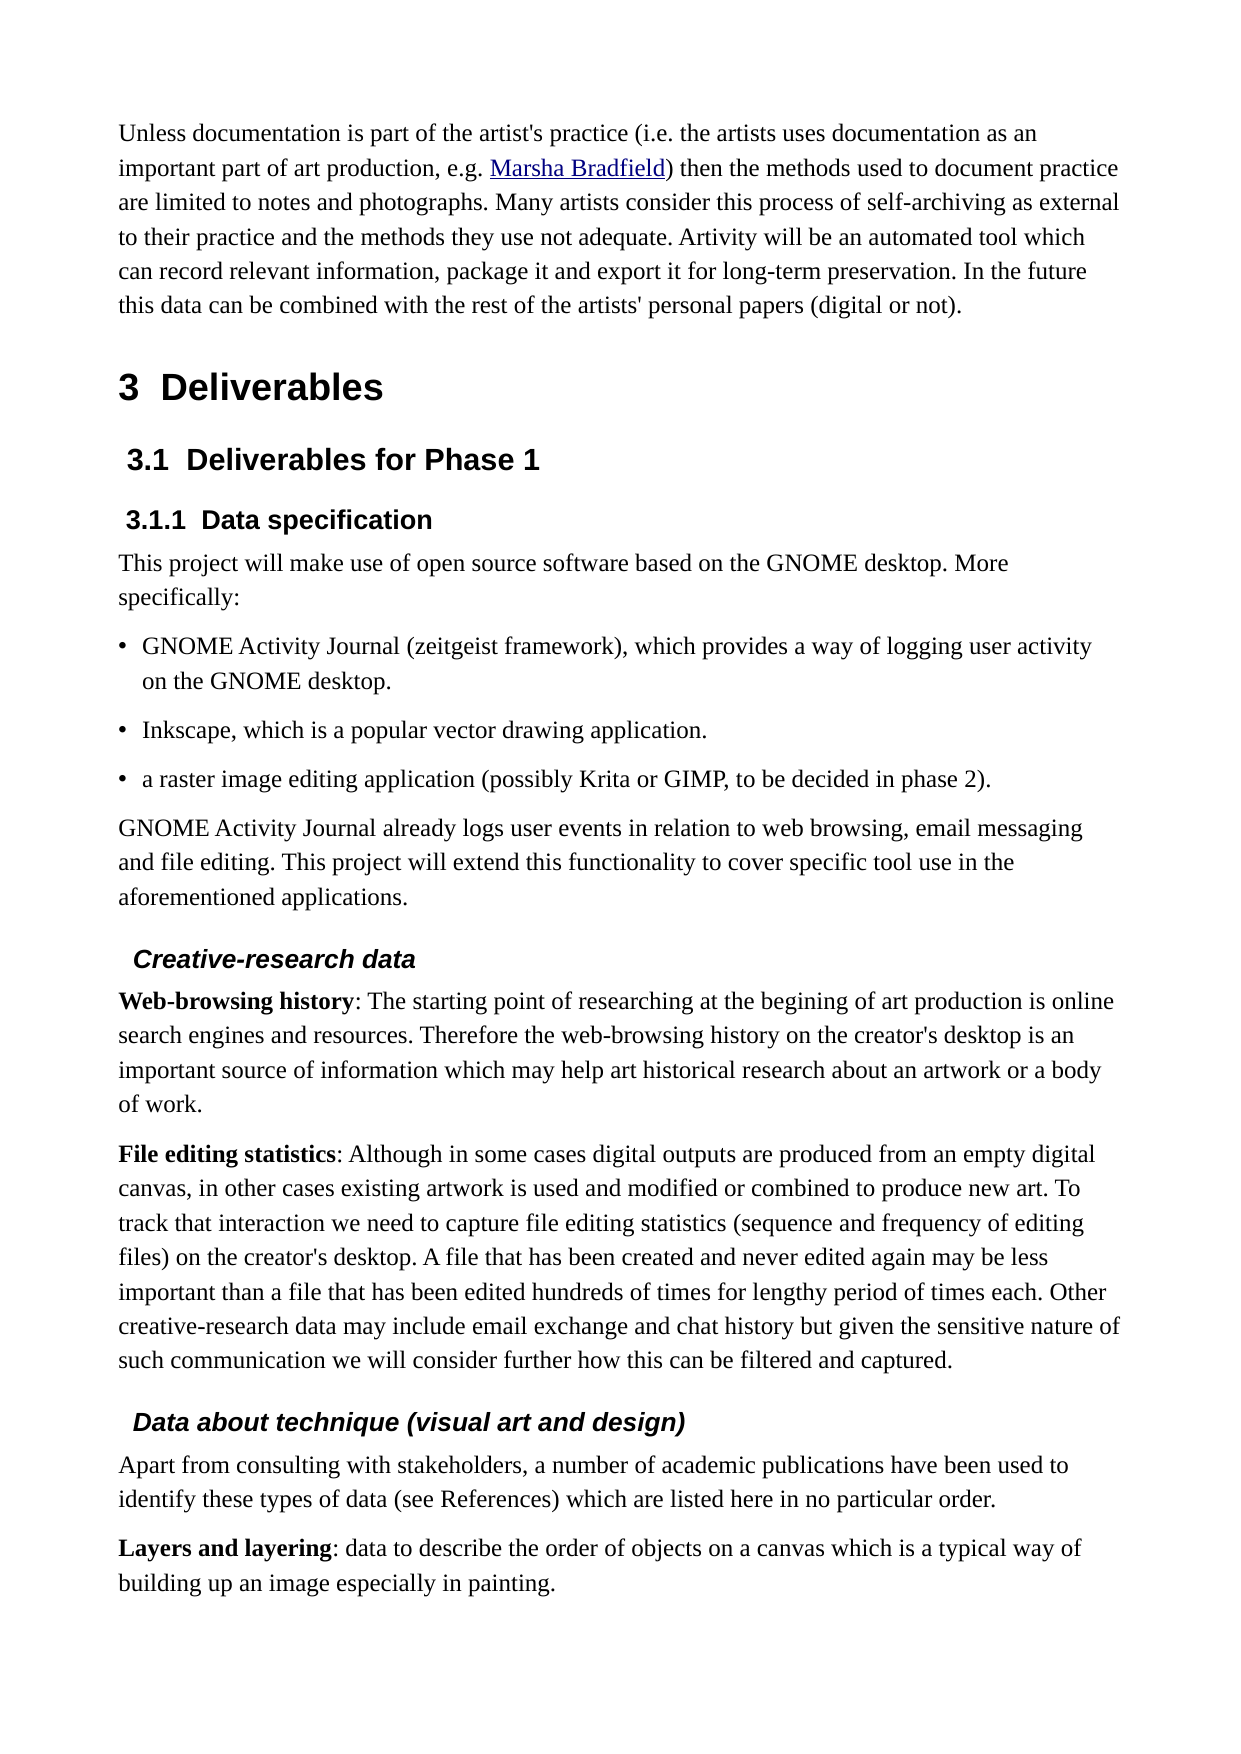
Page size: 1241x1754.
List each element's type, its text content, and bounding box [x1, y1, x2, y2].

text GNOME Activity Journal already logs user events in relation to web browsing, email messaging and file editing. This project will extend this functionality to cover specific tool use in the aforementioned applications. [118, 813, 1122, 911]
list a raster image editing application (possibly Krita or GIMP, to be decided in phase 2). [118, 764, 1122, 793]
text Web-browsing history: The starting point of researching at the begining of art production is online search engines and resources. Therefore the web-browsing history on the creator's desktop is an important source of information which may help art historical research about an artwork or a body of work. [118, 986, 1122, 1118]
text Unless documentation is part of the artist's practice (i.e. the artists uses documentation as an important part of art production, e.g. Marsha Bradfield) then the methods used to document practice are limited to notes and photographs. Many artists consider this process of self-archiving as external to their practice and the methods they use not adequate. Artivity will be an automated tool which can record relevant information, package it and export it for long-term preservation. In the future this data can be combined with the rest of the artists' personal papers (digital or not). [118, 118, 1122, 319]
subtitle Creative-research data [118, 943, 1122, 974]
subtitle Deliverables [118, 364, 1122, 408]
text Layers and layering: data to describe the order of objects on a canvas which is a typical way of building up an image especially in painting. [118, 1533, 1122, 1597]
subtitle Deliverables for Phase 1 [118, 442, 1122, 477]
subtitle Data specification [118, 504, 1122, 535]
text File editing statistics: Although in some cases digital outputs are produced from an empty digital canvas, in other cases existing artwork is used and modified or combined to produce new art. To track that interaction we need to capture file editing statistics (sequence and frequency of editing files) on the creator's desktop. A file that has been created and never edited again may be less important than a file that has been edited hundreds of times for lengthy period of times each. Other creative-research data may include email exchange and chat history but given the sensitive nature of such communication we will consider further how this can be filtered and captured. [118, 1139, 1122, 1374]
text Apart from consulting with stakeholders, a number of academic publications have been used to identify these types of data (see References) which are listed here in no particular order. [118, 1450, 1122, 1513]
text This project will make use of open source software based on the GNOME desktop. More specifically: [118, 548, 1122, 611]
subtitle Data about technique (visual art and design) [118, 1407, 1122, 1437]
list GNOME Activity Journal (zeitgeist framework), which provides a way of logging user activity on the GNOME desktop. [118, 631, 1122, 694]
list Inkscape, which is a popular vector drawing application. [118, 715, 1122, 743]
